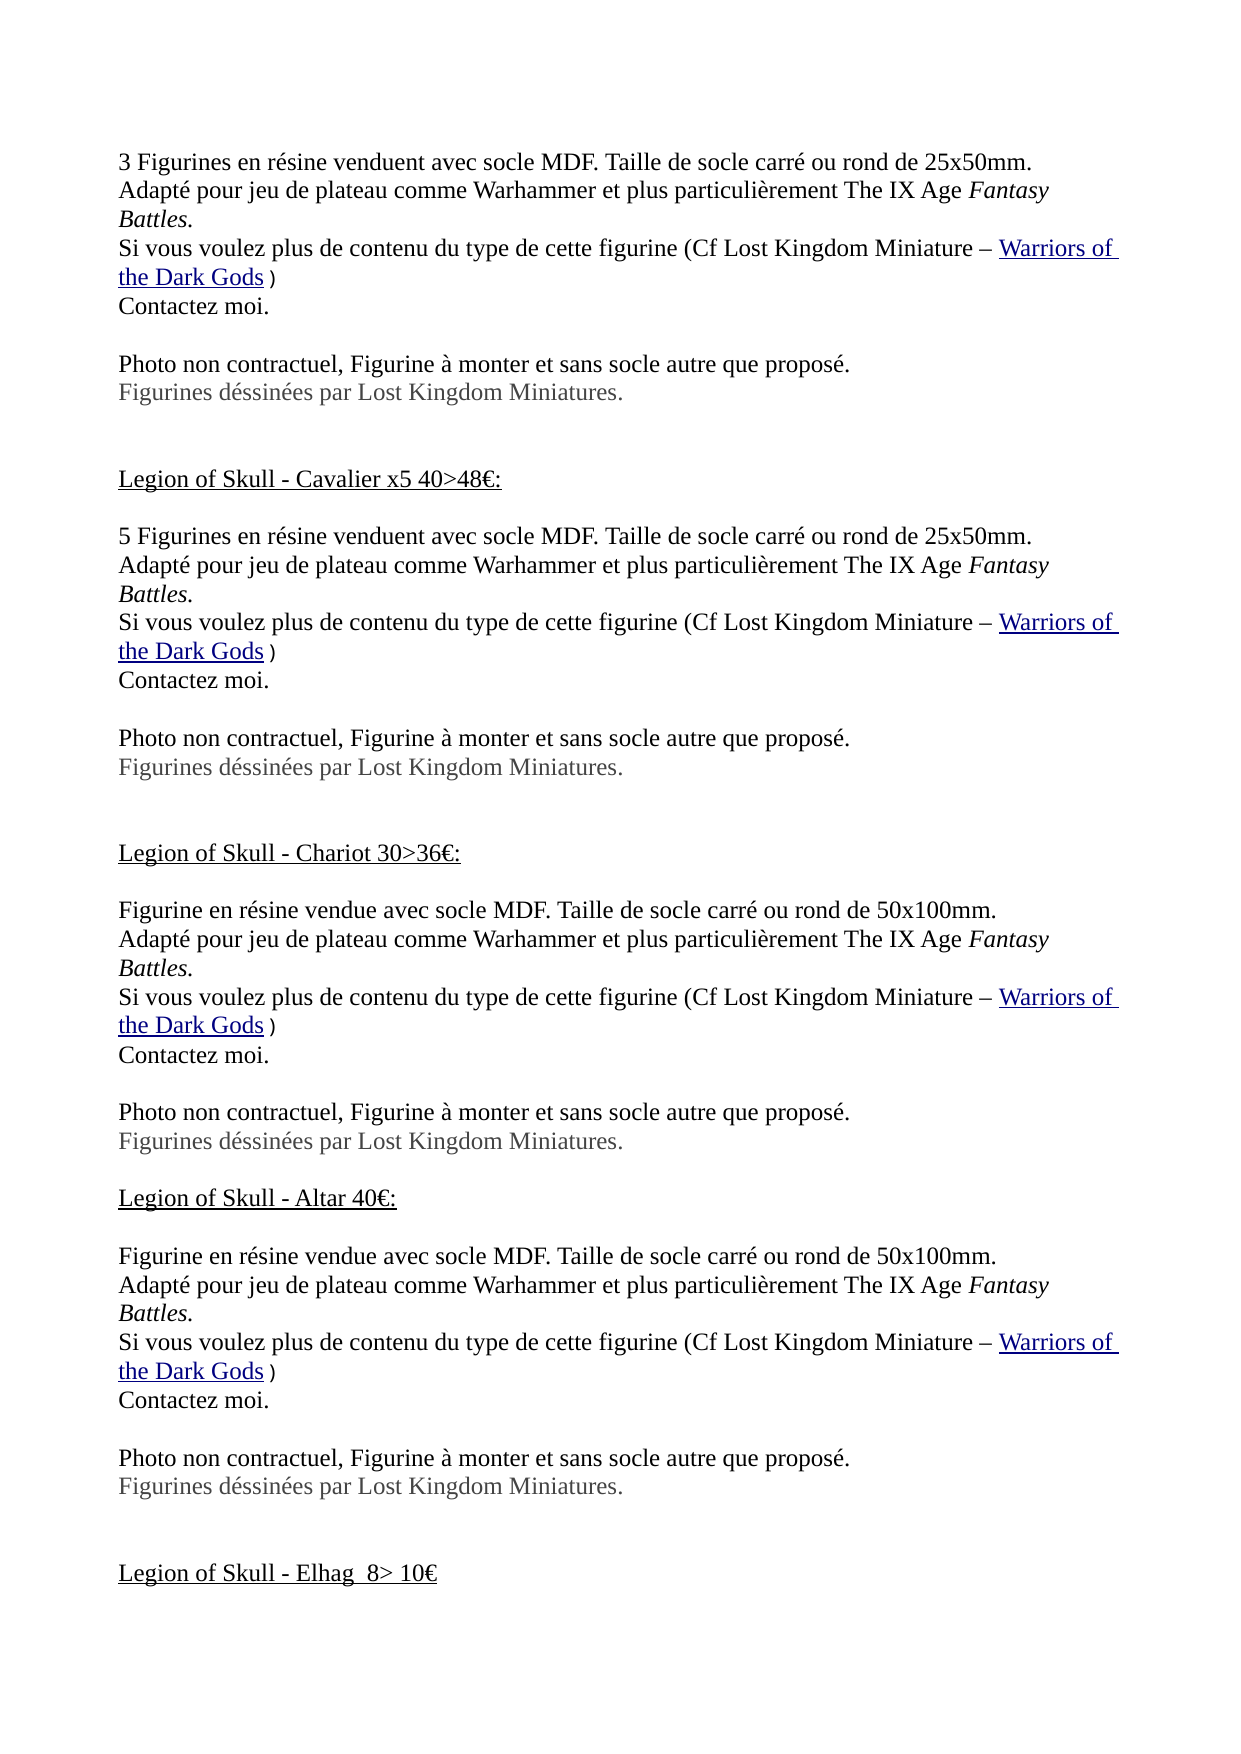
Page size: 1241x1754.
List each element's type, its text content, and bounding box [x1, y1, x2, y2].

text Photo non contractuel, Figurine à monter et sans socle autre que proposé. [118, 1097, 1122, 1126]
text Figurines déssinées par Lost Kingdom Miniatures. [118, 377, 1122, 406]
text Figurines déssinées par Lost Kingdom Miniatures. [118, 1126, 1122, 1155]
text Contactez moi. [118, 1040, 1122, 1068]
text Legion of Skull - Cavalier x5 40>48€: [118, 464, 1122, 492]
text Photo non contractuel, Figurine à monter et sans socle autre que proposé. [118, 1443, 1122, 1471]
text Figurine en résine vendue avec socle MDF. Taille de socle carré ou rond de 50x100mm. Adapté pour jeu de plateau comme Warhammer et plus particulièrement The IX Age Fantasy Battles. Si vous voulez plus de contenu du type de cette figurine (Cf Lost Kingdom Miniature – Warriors of the Dark Gods ) [118, 895, 1122, 1040]
text Contactez moi. [118, 291, 1122, 320]
text Contactez moi. [118, 665, 1122, 694]
text Legion of Skull - Chariot 30>36€: [118, 838, 1122, 867]
text Legion of Skull - Altar 40€: [118, 1183, 1122, 1212]
text 5 Figurines en résine venduent avec socle MDF. Taille de socle carré ou rond de 25x50mm. Adapté pour jeu de plateau comme Warhammer et plus particulièrement The IX Age Fantasy Battles. Si vous voulez plus de contenu du type de cette figurine (Cf Lost Kingdom Miniature – Warriors of the Dark Gods ) [118, 521, 1122, 665]
text Photo non contractuel, Figurine à monter et sans socle autre que proposé. [118, 349, 1122, 377]
text Figurine en résine vendue avec socle MDF. Taille de socle carré ou rond de 50x100mm. Adapté pour jeu de plateau comme Warhammer et plus particulièrement The IX Age Fantasy Battles. Si vous voulez plus de contenu du type de cette figurine (Cf Lost Kingdom Miniature – Warriors of the Dark Gods ) [118, 1241, 1122, 1385]
text Legion of Skull - Elhag 8> 10€ [118, 1558, 1122, 1586]
text Figurines déssinées par Lost Kingdom Miniatures. [118, 1471, 1122, 1500]
text Contactez moi. [118, 1385, 1122, 1414]
text 3 Figurines en résine venduent avec socle MDF. Taille de socle carré ou rond de 25x50mm. Adapté pour jeu de plateau comme Warhammer et plus particulièrement The IX Age Fantasy Battles. Si vous voulez plus de contenu du type de cette figurine (Cf Lost Kingdom Miniature – Warriors of the Dark Gods ) [118, 147, 1122, 291]
text Figurines déssinées par Lost Kingdom Miniatures. [118, 752, 1122, 780]
text Photo non contractuel, Figurine à monter et sans socle autre que proposé. [118, 723, 1122, 752]
